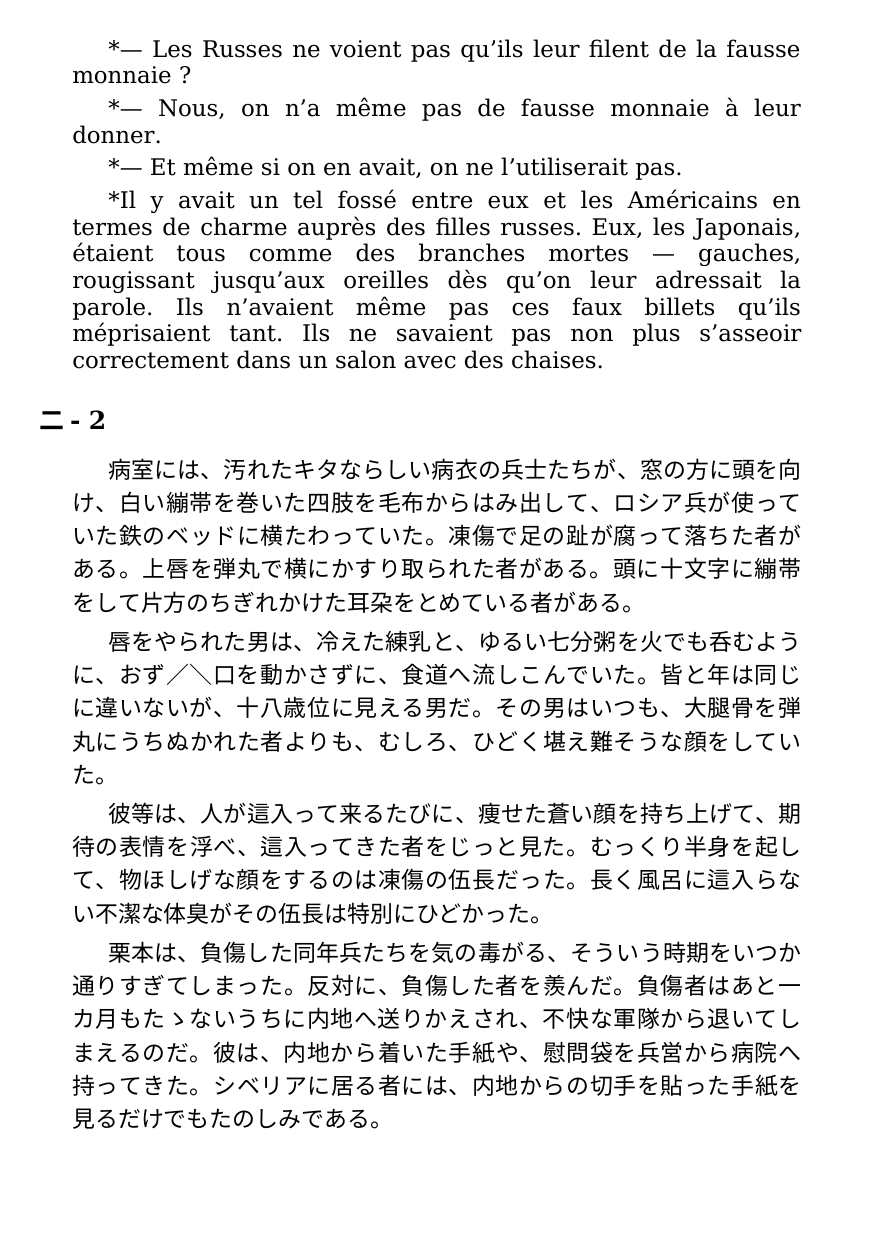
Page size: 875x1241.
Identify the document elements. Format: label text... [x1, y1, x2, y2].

text *— Nous, on n’a même pas de fausse monnaie à leur donner. [72, 95, 802, 149]
subtitle 二 - 2 [36, 397, 838, 440]
text *— Les Russes ne voient pas qu’ils leur filent de la fausse monnaie ? [72, 36, 802, 89]
text 彼等は、人が這入って来るたびに、痩せた蒼い顔を持ち上げて、期待の表情を浮べ、這入ってきた者をじっと見た。むっくり半身を起して、物ほしげな顔をするのは凍傷の伍長だった。長く風呂に這入らない不潔な体臭がその伍長は特別にひどかった。 [72, 796, 802, 929]
text 栗本は、負傷した同年兵たちを気の毒がる、そういう時期をいつか通りすぎてしまった。反対に、負傷した者を羨んだ。負傷者はあと一カ月もたゝないうちに内地へ送りかえされ、不快な軍隊から退いてしまえるのだ。彼は、内地から着いた手紙や、慰問袋を兵営から病院へ持ってきた。シベリアに居る者には、内地からの切手を貼った手紙を見るだけでもたのしみである。 [72, 935, 802, 1134]
text *— Et même si on en avait, on ne l’utiliserait pas. [72, 154, 802, 181]
text 唇をやられた男は、冷えた練乳と、ゆるい七分粥を火でも呑むように、おず／＼口を動かさずに、食道へ流しこんでいた。皆と年は同じに違いないが、十八歳位に見える男だ。その男はいつも、大腿骨を弾丸にうちぬかれた者よりも、むしろ、ひどく堪え難そうな顔をしていた。 [72, 624, 802, 790]
text *Il y avait un tel fossé entre eux et les Américains en termes de charme auprès des filles russes. Eux, les Japonais, étaient tous comme des branches mortes — gauches, rougissant jusqu’aux oreilles dès qu’on leur adressait la parole. Ils n’avaient même pas ces faux billets qu’ils méprisaient tant. Ils ne savaient pas non plus s’asseoir correctement dans un salon avec des chaises. [72, 187, 802, 374]
text 病室には、汚れたキタならしい病衣の兵士たちが、窓の方に頭を向け、白い繃帯を巻いた四肢を毛布からはみ出して、ロシア兵が使っていた鉄のベッドに横たわっていた。凍傷で足の趾が腐って落ちた者がある。上唇を弾丸で横にかすり取られた者がある。頭に十文字に繃帯をして片方のちぎれかけた耳朶をとめている者がある。 [72, 452, 802, 618]
